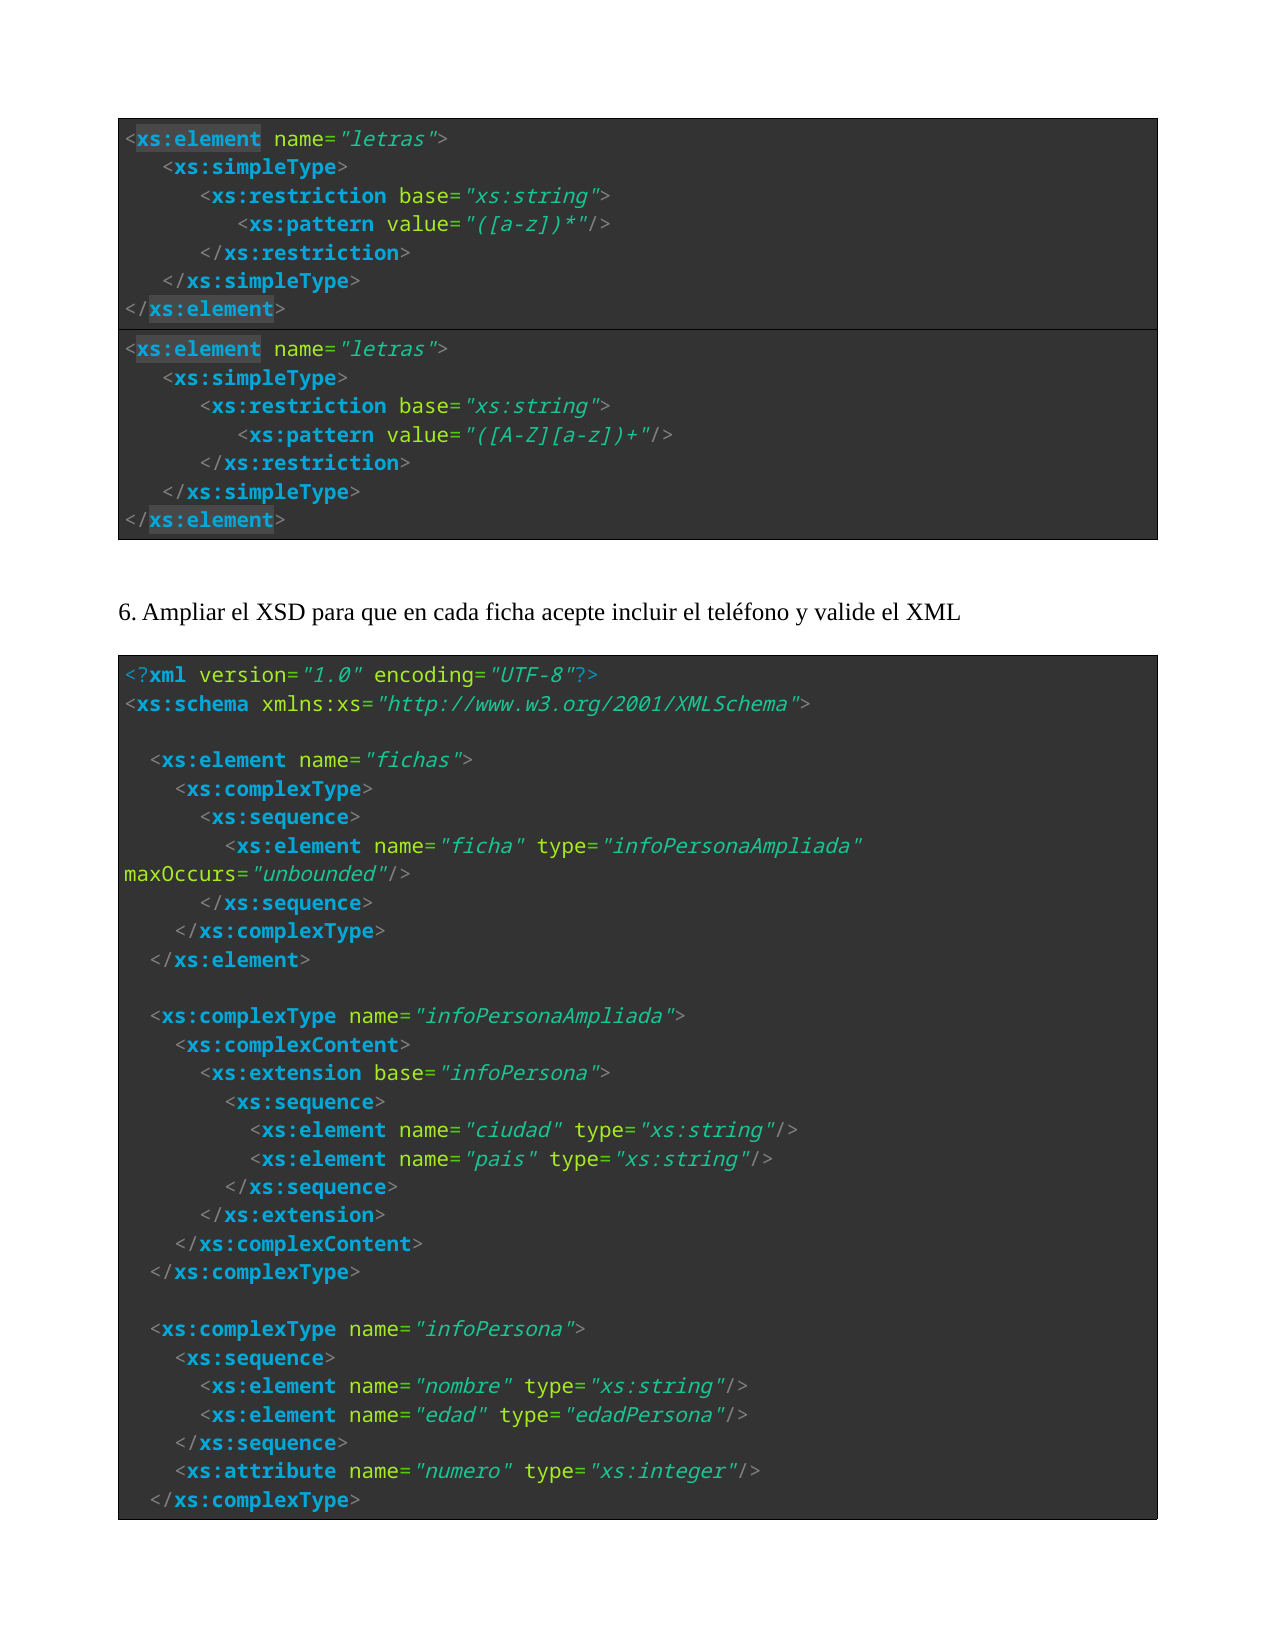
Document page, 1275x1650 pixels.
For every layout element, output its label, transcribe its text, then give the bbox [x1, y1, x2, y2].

table_header <xs:element name="letras"> <xs:simpleType> <xs:restriction base="xs:string"> <xs:pattern value="([a-z])*"/> </xs:restriction> </xs:simpleType> </xs:element> [119, 119, 1157, 329]
table_cell <xs:element name="letras"> <xs:simpleType> <xs:restriction base="xs:string"> <xs:pattern value="([A-Z][a-z])+"/> </xs:restriction> </xs:simpleType> </xs:element> [119, 330, 1157, 539]
table_header <?xml version="1.0" encoding="UTF-8"?> <xs:schema xmlns:xs="http://www.w3.org/2001/XMLSchema"> <xs:element name="fichas"> <xs:complexType> <xs:sequence> <xs:element name="ficha" type="infoPersonaAmpliada" maxOccurs="unbounded"/> </xs:sequence> </xs:complexType> </xs:element> <xs:complexType name="infoPersonaAmpliada"> <xs:complexContent> <xs:extension base="infoPersona"> <xs:sequence> <xs:element name="ciudad" type="xs:string"/> <xs:element name="pais" type="xs:string"/> </xs:sequence> </xs:extension> </xs:complexContent> </xs:complexType> <xs:complexType name="infoPersona"> <xs:sequence> <xs:element name="nombre" type="xs:string"/> <xs:element name="edad" type="edadPersona"/> </xs:sequence> <xs:attribute name="numero" type="xs:integer"/> </xs:complexType> [119, 656, 1157, 1519]
text 6. Ampliar el XSD para que en cada ficha acepte incluir el teléfono y valide el XML [118, 597, 1157, 626]
